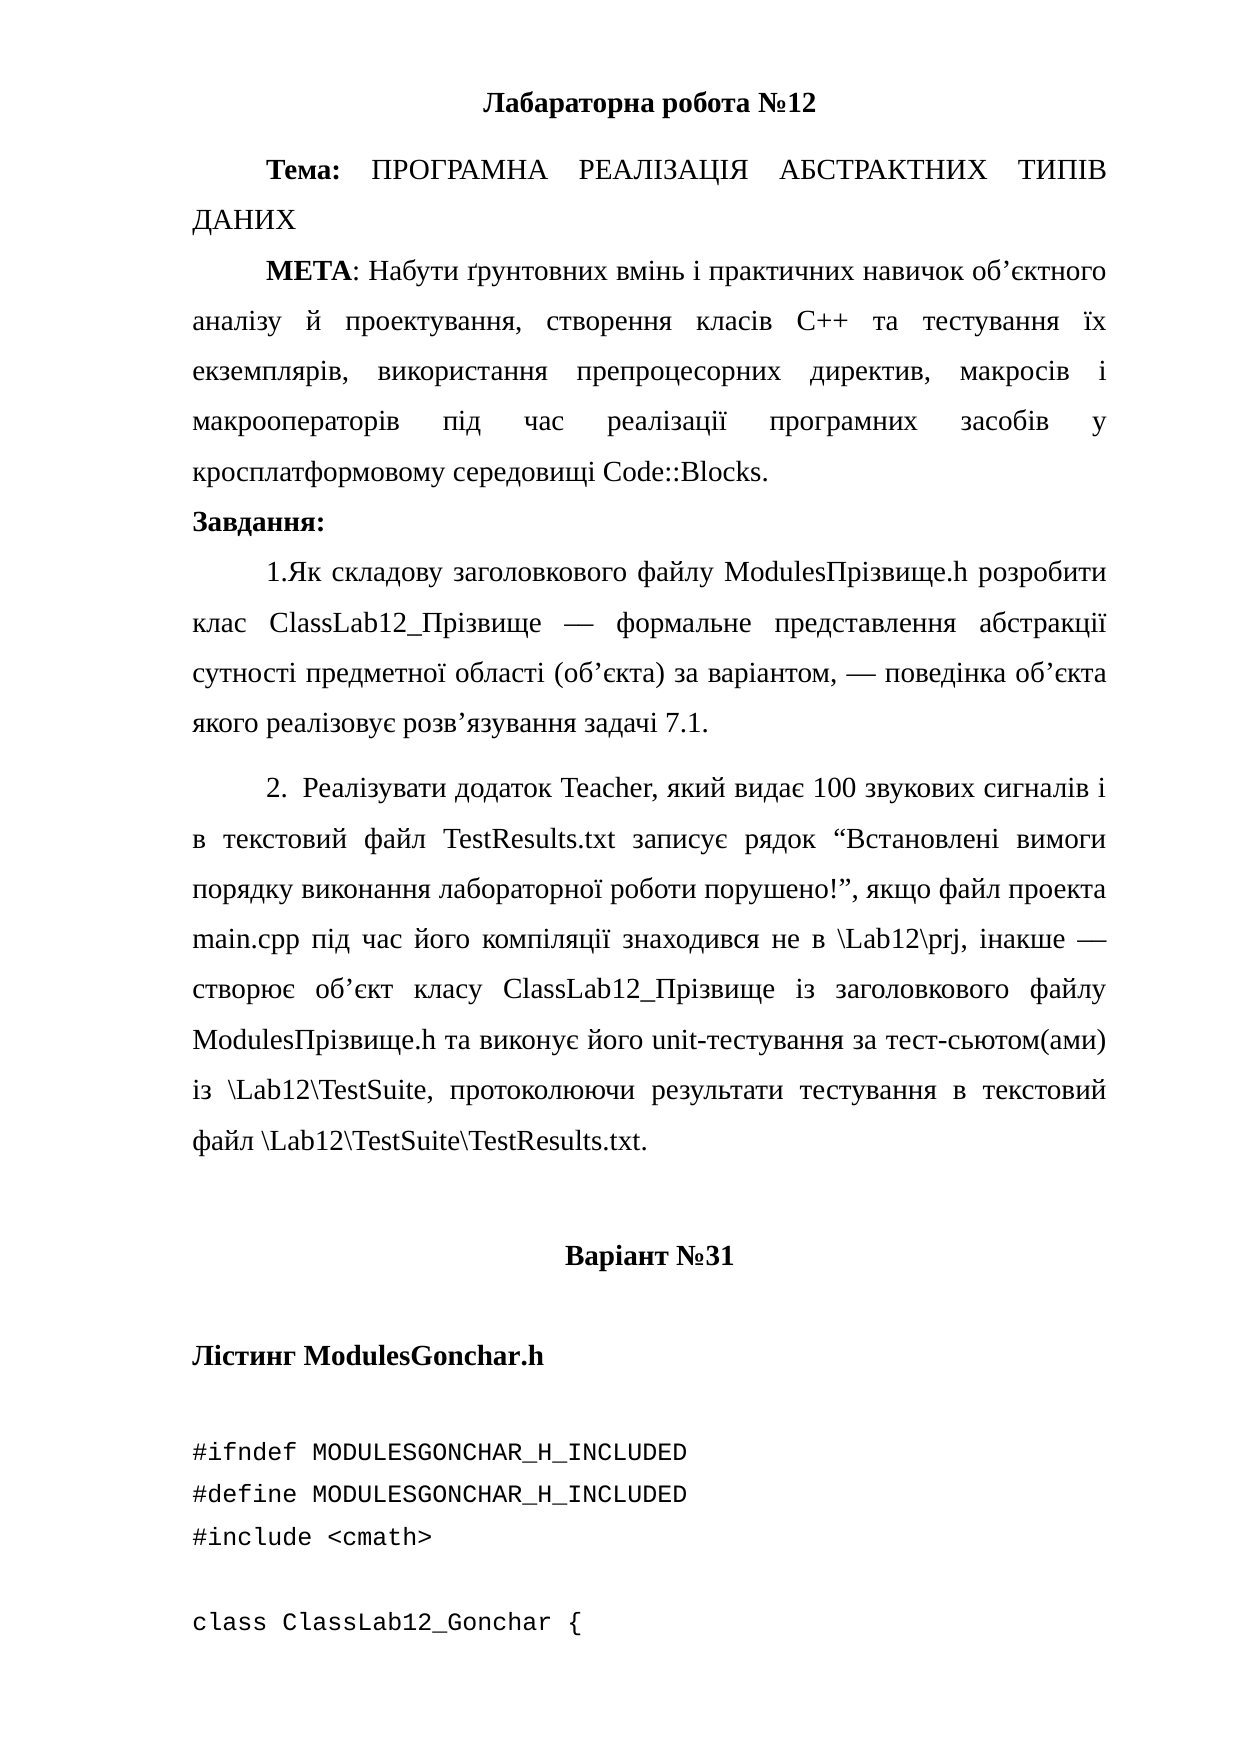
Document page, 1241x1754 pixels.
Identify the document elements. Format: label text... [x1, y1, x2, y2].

text class ClassLab12_Gonchar { [192, 1609, 1107, 1637]
text 2. Реалізувати додаток Teacher, який видає 100 звукових сигналів і в текстовий файл TestResults.txt записує рядок “Встановлені вимоги порядку виконання лабораторної роботи порушено!”, якщо файл проекта main.срр під час його компіляції знаходився не в \Lab12\prj, інакше –– створює об’єкт класу ClassLab12_Прізвище із заголовкового файлу ModulesПрізвище.h та виконує його unit-тестування за тест-сьютом(ами) із \Lab12\TestSuite, протоколюючи результати тестування в текстовий файл \Lab12\TestSuite\TestResults.txt. [192, 770, 1107, 1156]
text #define MODULESGONCHAR_H_INCLUDED [192, 1482, 1107, 1510]
text Завдання: [192, 504, 1107, 538]
text Тема: ПРОГРАМНА РЕАЛІЗАЦІЯ АБСТРАКТНИХ ТИПІВ ДАНИХ [192, 152, 1107, 236]
text 1.Як складову заголовкового файлу ModulesПрізвище.h розробити клас ClassLab12_Прізвище –– формальне представлення абстракції сутності предметної області (об’єкта) за варіантом, ― поведінка об’єкта якого реалізовує розв’язування задачі 7.1. [192, 554, 1107, 739]
text Варіант №31 [192, 1238, 1107, 1271]
text МЕТА: Набути ґрунтовних вмінь і практичних навичок об’єктного аналізу й проектування, створення класів С++ та тестування їх екземплярів, використання препроцесорних директив, макросів і макрооператорів під час реалізації програмних засобів у кросплатформовому середовищі Code::Blocks. [192, 253, 1107, 487]
text Лістинг ModulesGonchar.h [192, 1338, 1107, 1372]
text #ifndef MODULESGONCHAR_H_INCLUDED [192, 1439, 1107, 1467]
text Лабараторна робота №12 [118, 85, 1181, 118]
text #include <cmath> [192, 1524, 1107, 1552]
